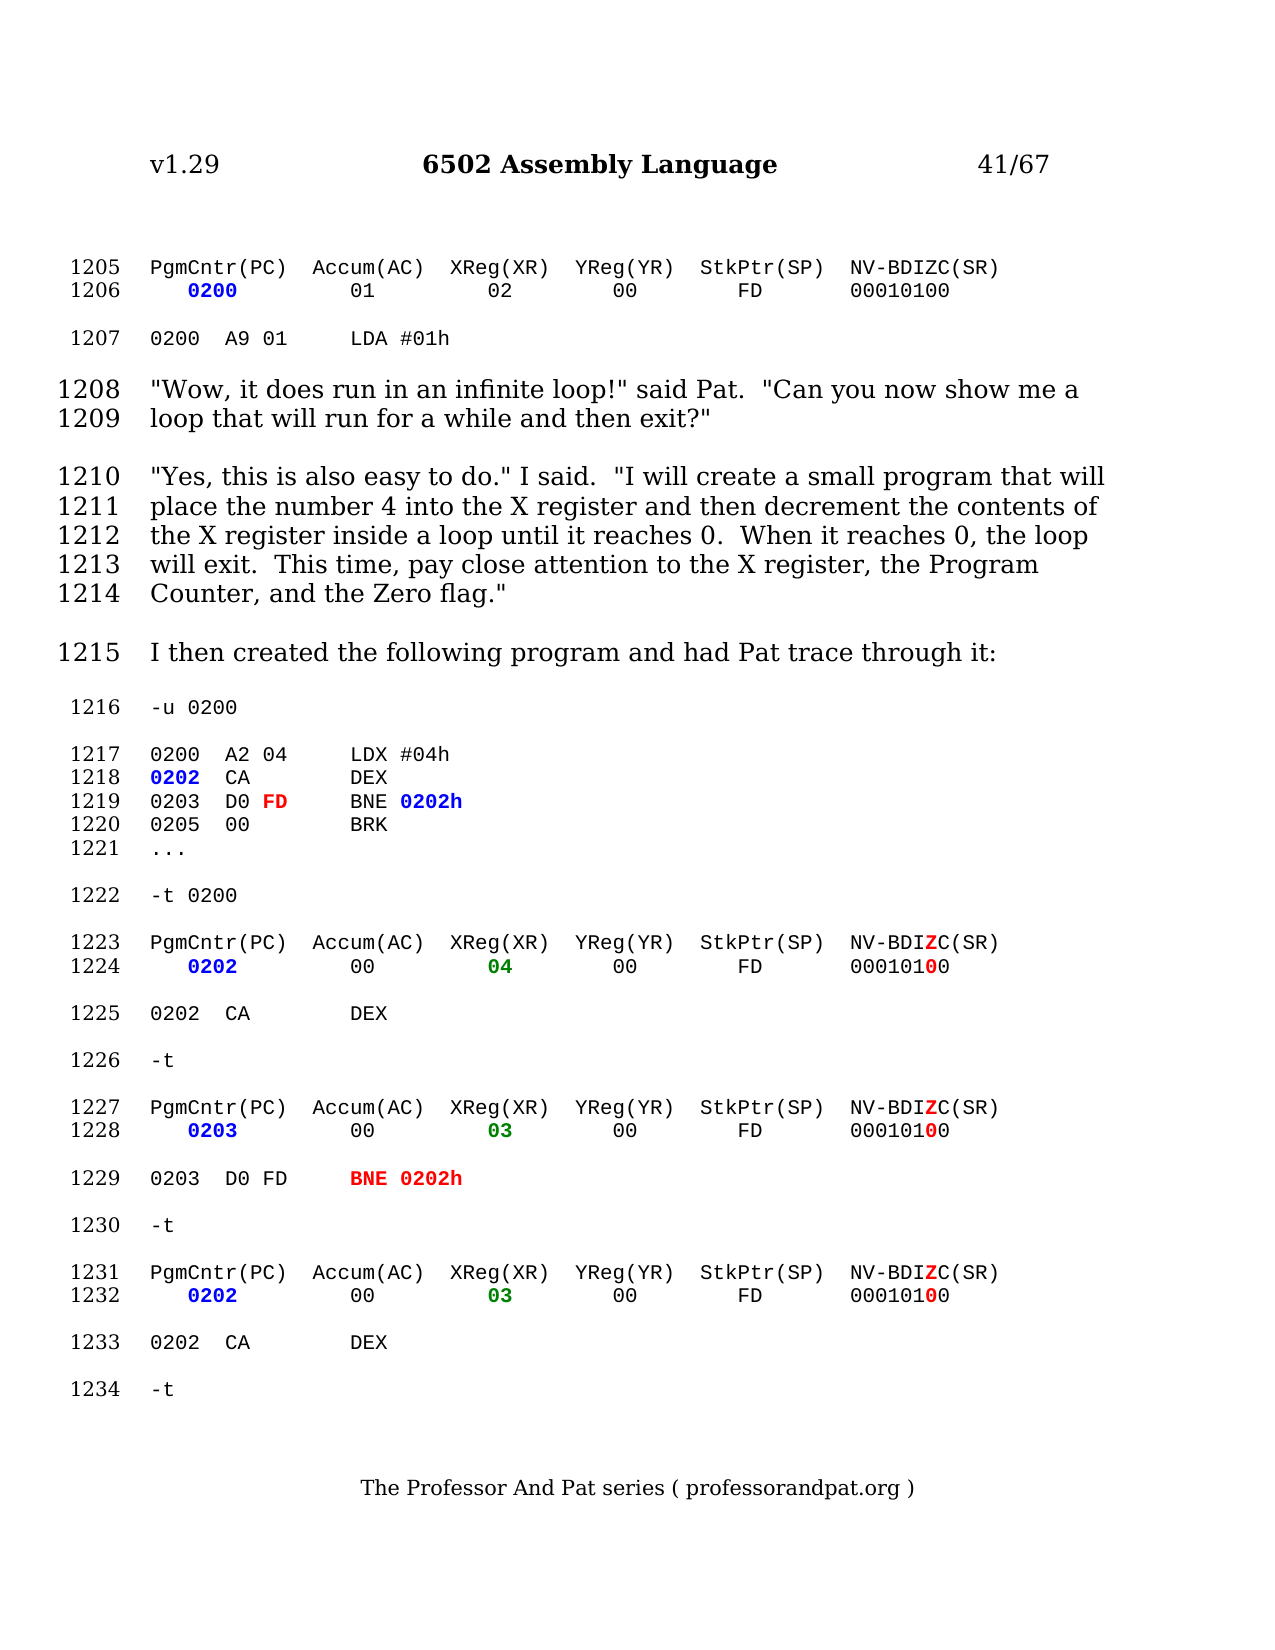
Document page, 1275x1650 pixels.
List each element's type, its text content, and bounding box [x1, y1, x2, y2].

text 0203 00 03 00 FD 00010100 [150, 1121, 1125, 1144]
text PgmCntr(PC) Accum(AC) XReg(XR) YReg(YR) StkPtr(SP) NV-BDIZC(SR) [150, 932, 1125, 956]
text PgmCntr(PC) Accum(AC) XReg(XR) YReg(YR) StkPtr(SP) NV-BDIZC(SR) [150, 1262, 1125, 1285]
text 0205 00 BRK [150, 814, 1125, 838]
text ... [150, 838, 1125, 862]
text 0202 CA DEX [150, 1003, 1125, 1026]
text 0200 A9 01 LDA #01h [150, 328, 1125, 351]
text "Yes, this is also easy to do." I said. "I will create a small program that will place the number 4 into the X register and then decrement the contents of the X register inside a loop until it reaches 0. When it reaches 0, the loop will exit. This time, pay close attention to the X register, the Program Counter, and the Zero flag." [150, 463, 1125, 609]
text -t [150, 1050, 1125, 1073]
text PgmCntr(PC) Accum(AC) XReg(XR) YReg(YR) StkPtr(SP) NV-BDIZC(SR) [150, 257, 1125, 281]
text 0202 00 04 00 FD 00010100 [150, 956, 1125, 979]
text 0203 D0 FD BNE 0202h [150, 1168, 1125, 1191]
text -t [150, 1215, 1125, 1238]
text -t [150, 1379, 1125, 1403]
text -u 0200 [150, 697, 1125, 720]
text "Wow, it does run in an infinite loop!" said Pat. "Can you now show me a loop that will run for a while and then exit?" [150, 375, 1125, 433]
text 0202 CA DEX [150, 1332, 1125, 1356]
text 0202 00 03 00 FD 00010100 [150, 1285, 1125, 1309]
text PgmCntr(PC) Accum(AC) XReg(XR) YReg(YR) StkPtr(SP) NV-BDIZC(SR) [150, 1097, 1125, 1121]
text I then created the following program and had Pat trace through it: [150, 638, 1125, 667]
text 0203 D0 FD BNE 0202h [150, 791, 1125, 814]
text 0200 01 02 00 FD 00010100 [150, 281, 1125, 304]
text 0202 CA DEX [150, 767, 1125, 791]
text 0200 A2 04 LDX #04h [150, 744, 1125, 767]
text -t 0200 [150, 885, 1125, 909]
